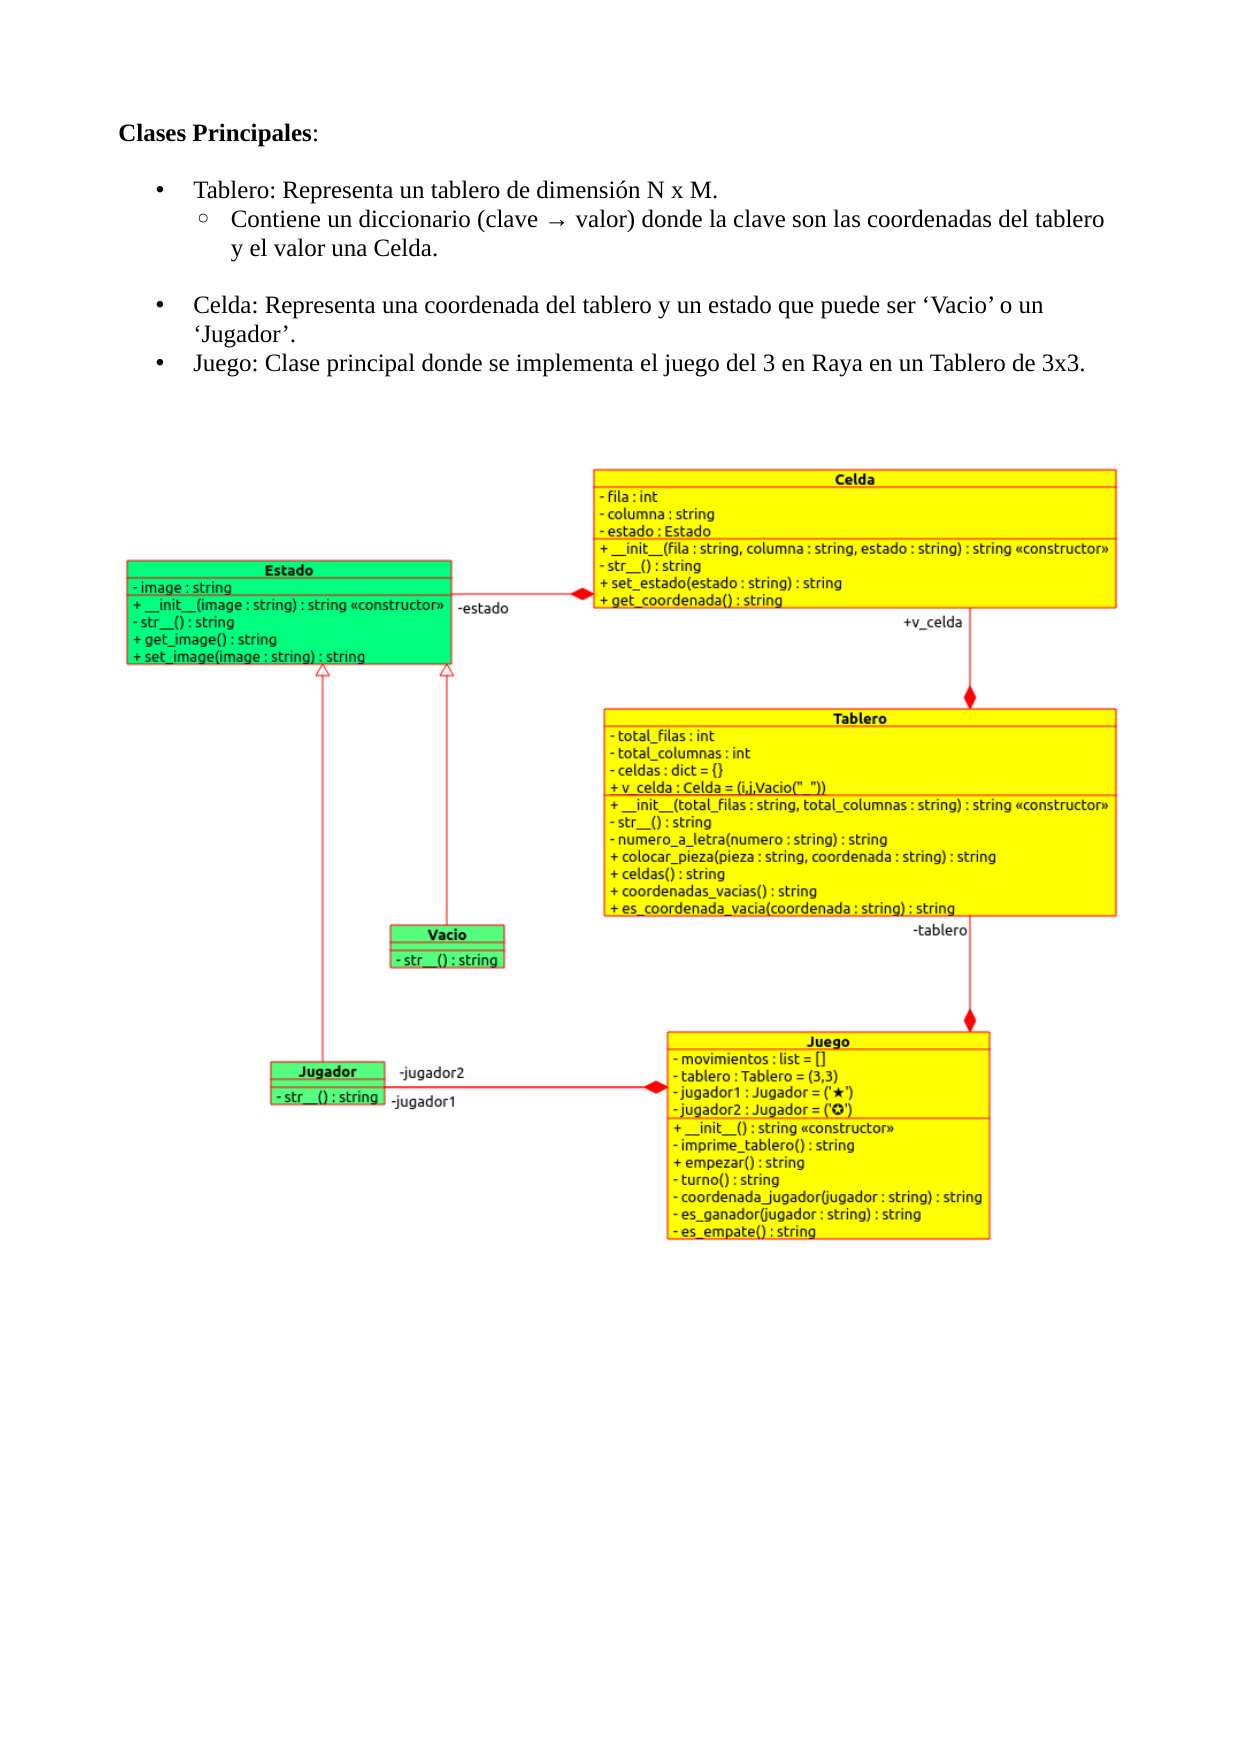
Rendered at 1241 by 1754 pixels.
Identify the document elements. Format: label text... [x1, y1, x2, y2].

list Tablero: Representa un tablero de dimensión N x M. [156, 176, 1122, 204]
list Celda: Representa una coordenada del tablero y un estado que puede ser ‘Vacio’ o un ‘Jugador’. [156, 291, 1122, 348]
text Clases Principales: [118, 118, 1122, 147]
picture [118, 463, 1123, 1254]
list Contiene un diccionario (clave → valor) donde la clave son las coordenadas del tablero y el valor una Celda. [193, 204, 1122, 262]
list Juego: Clase principal donde se implementa el juego del 3 en Raya en un Tablero de 3x3. [156, 348, 1122, 377]
